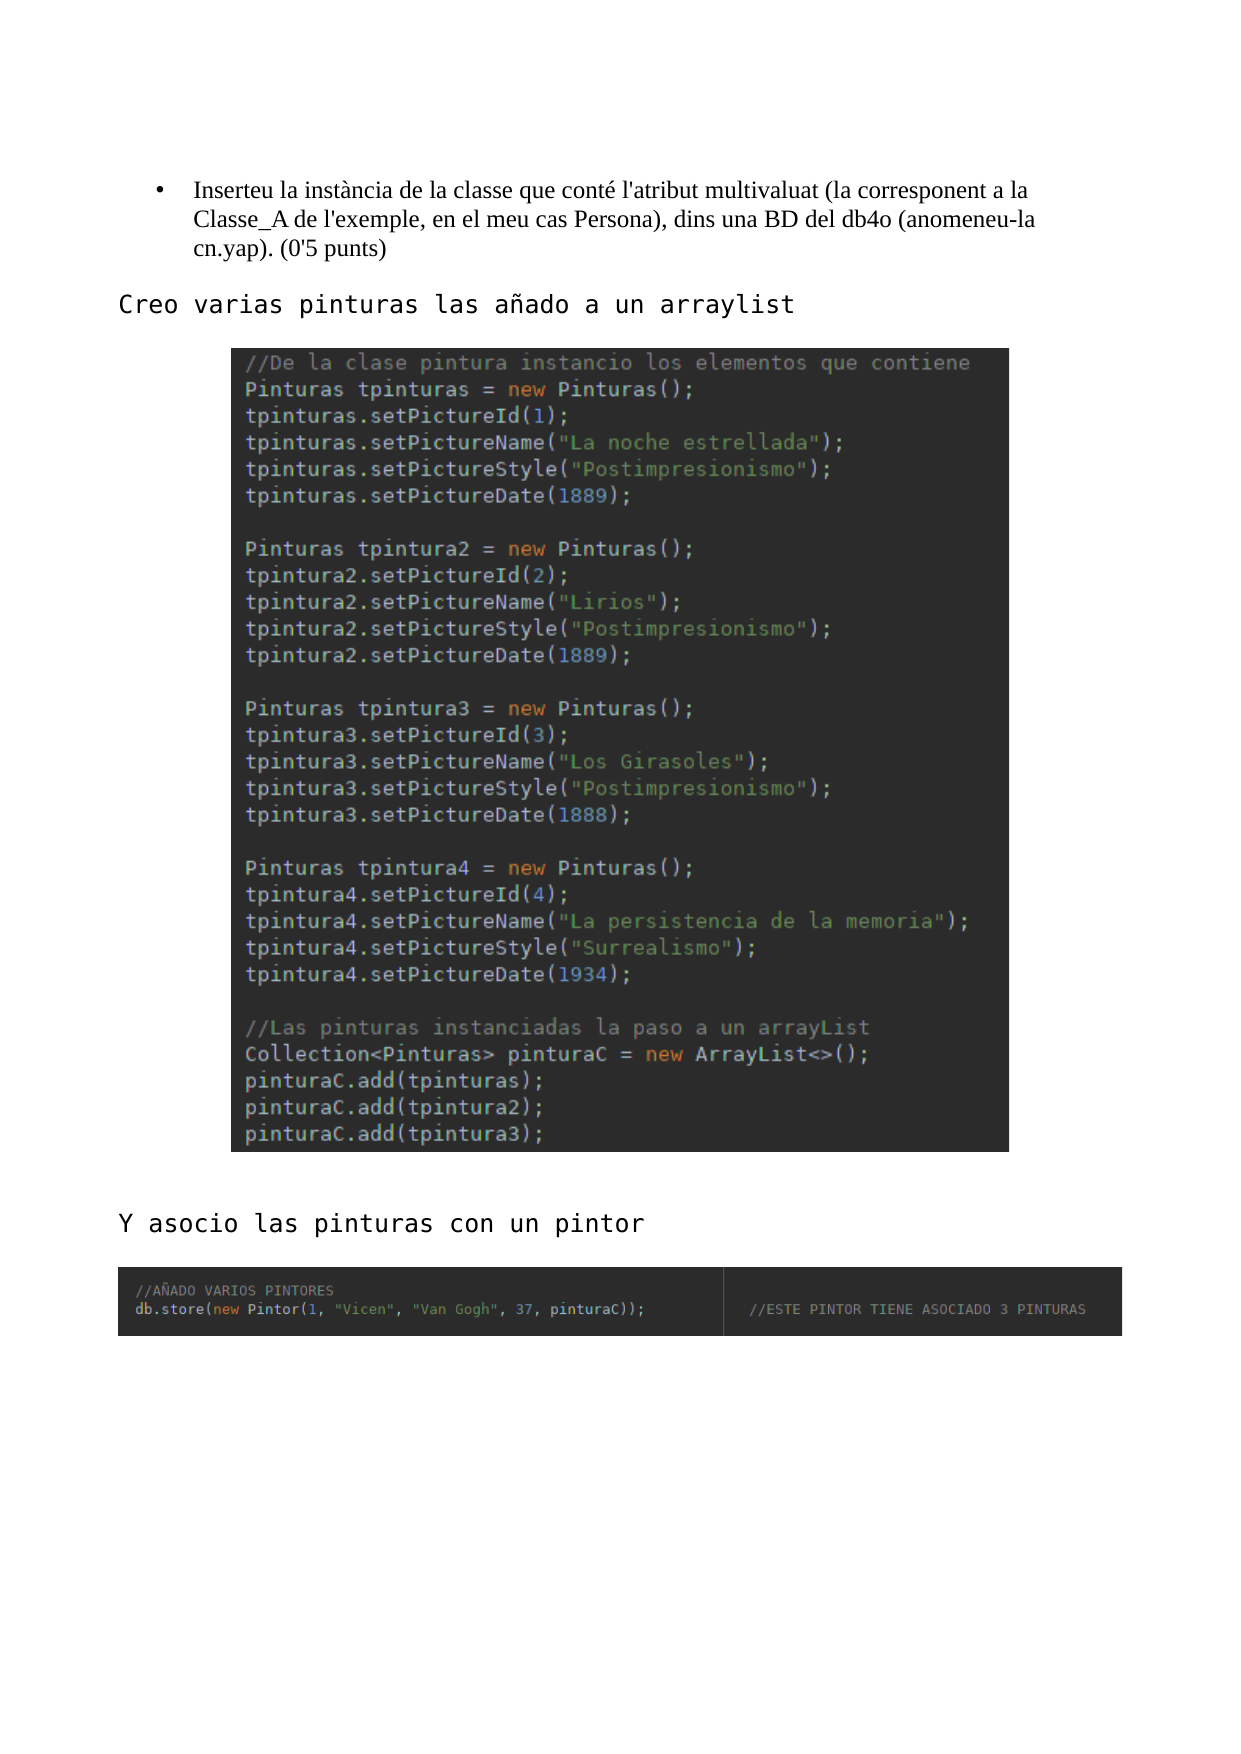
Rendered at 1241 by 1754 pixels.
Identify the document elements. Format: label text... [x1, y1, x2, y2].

picture [231, 348, 1010, 1152]
text Creo varias pinturas las añado a un arraylist [118, 291, 1122, 320]
picture [118, 1267, 1123, 1336]
text Y asocio las pinturas con un pintor [118, 1209, 1122, 1239]
list Inserteu la instància de la classe que conté l'atribut multivaluat (la corresponent a la Classe_A de l'exemple, en el meu cas Persona), dins una BD del db4o (anomeneu-la cn.yap). (0'5 punts)  [156, 176, 1122, 262]
